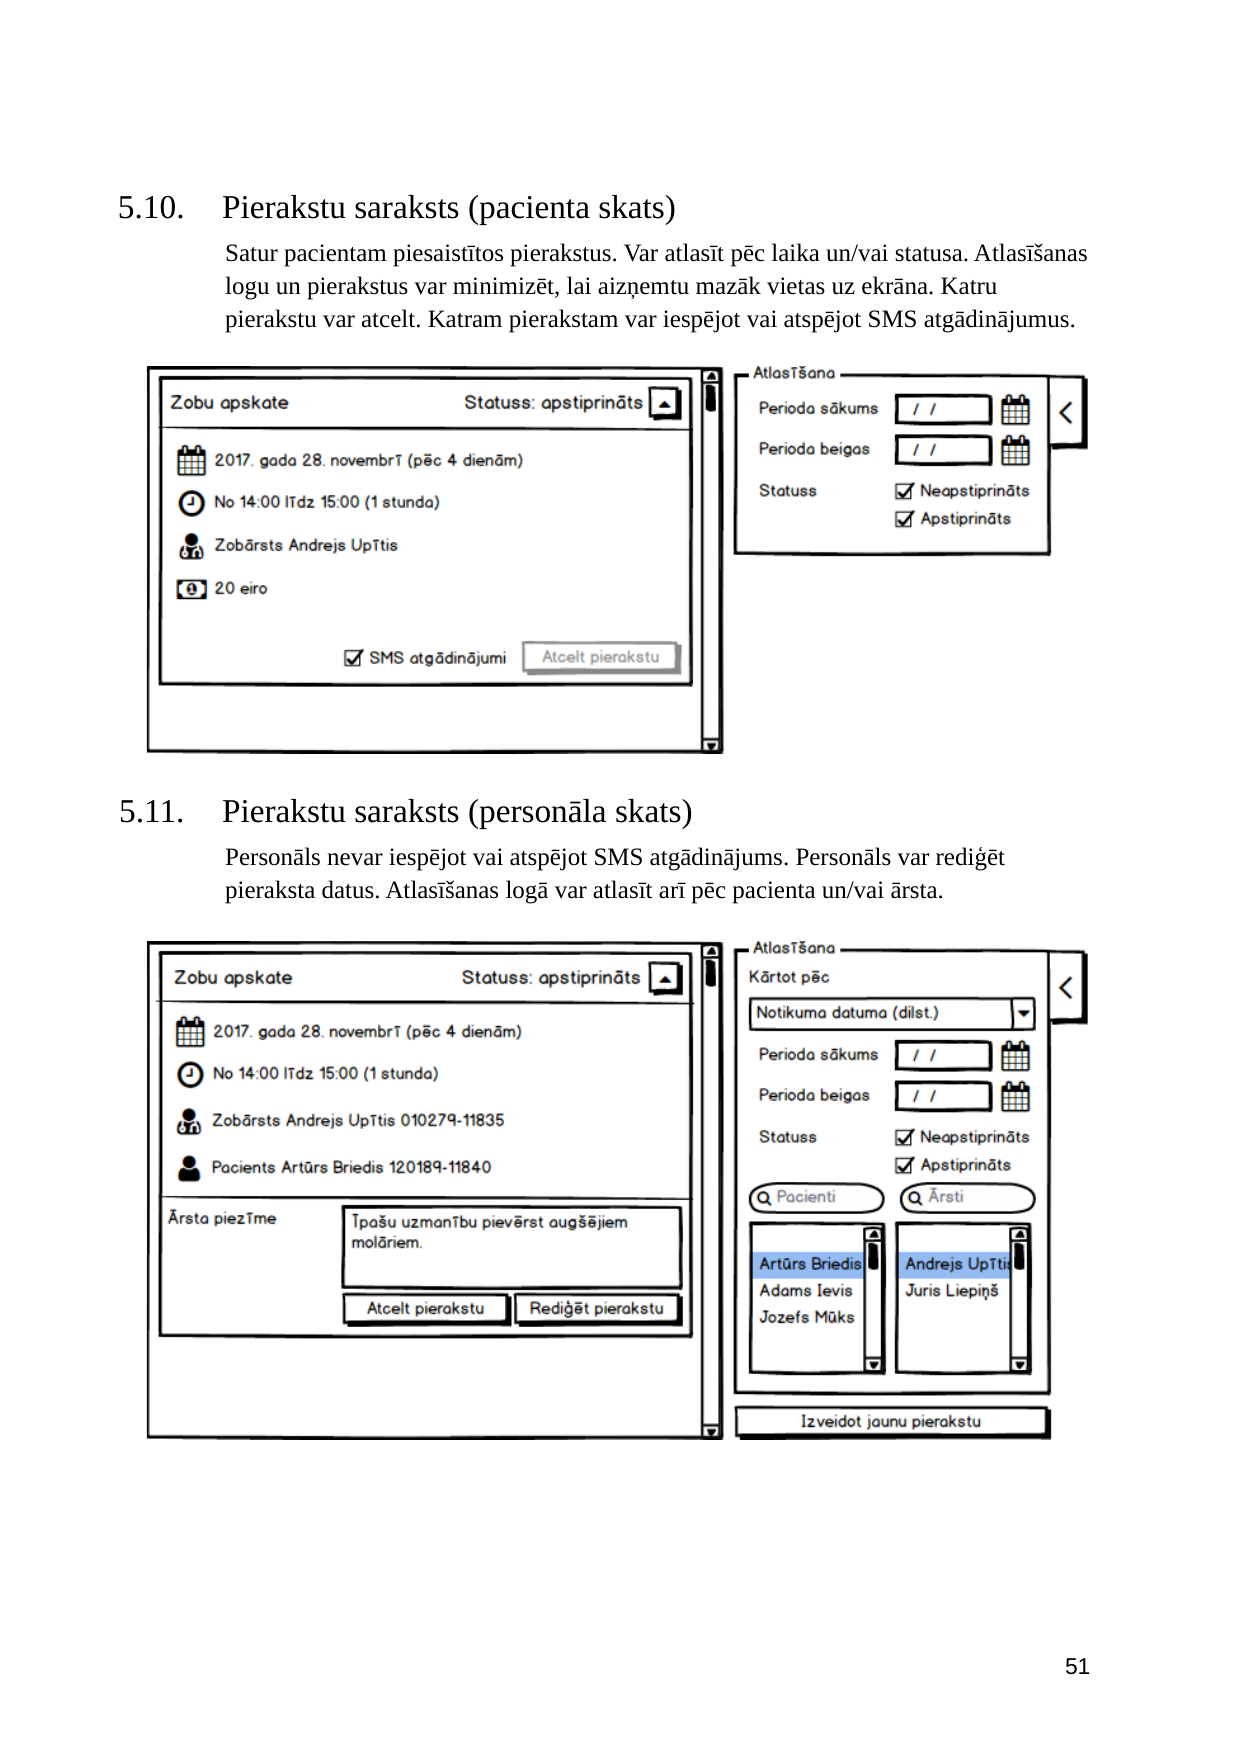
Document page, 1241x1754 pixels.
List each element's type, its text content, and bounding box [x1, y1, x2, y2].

picture [146, 941, 1088, 1440]
subtitle Pierakstu saraksts (personāla skats) [184, 792, 1090, 830]
picture [146, 366, 1088, 754]
text Satur pacientam piesaistītos pierakstus. Var atlasīt pēc laika un/vai statusa. Atlasīšanas logu un pierakstus var minimizēt, lai aizņemtu mazāk vietas uz ekrāna. Katru pierakstu var atcelt. Katram pierakstam var iespējot vai atspējot SMS atgādinājumus. [225, 238, 1090, 333]
text Personāls nevar iespējot vai atspējot SMS atgādinājums. Personāls var rediģēt pieraksta datus. Atlasīšanas logā var atlasīt arī pēc pacienta un/vai ārsta. [225, 842, 1090, 904]
subtitle Pierakstu saraksts (pacienta skats) [184, 187, 1090, 226]
